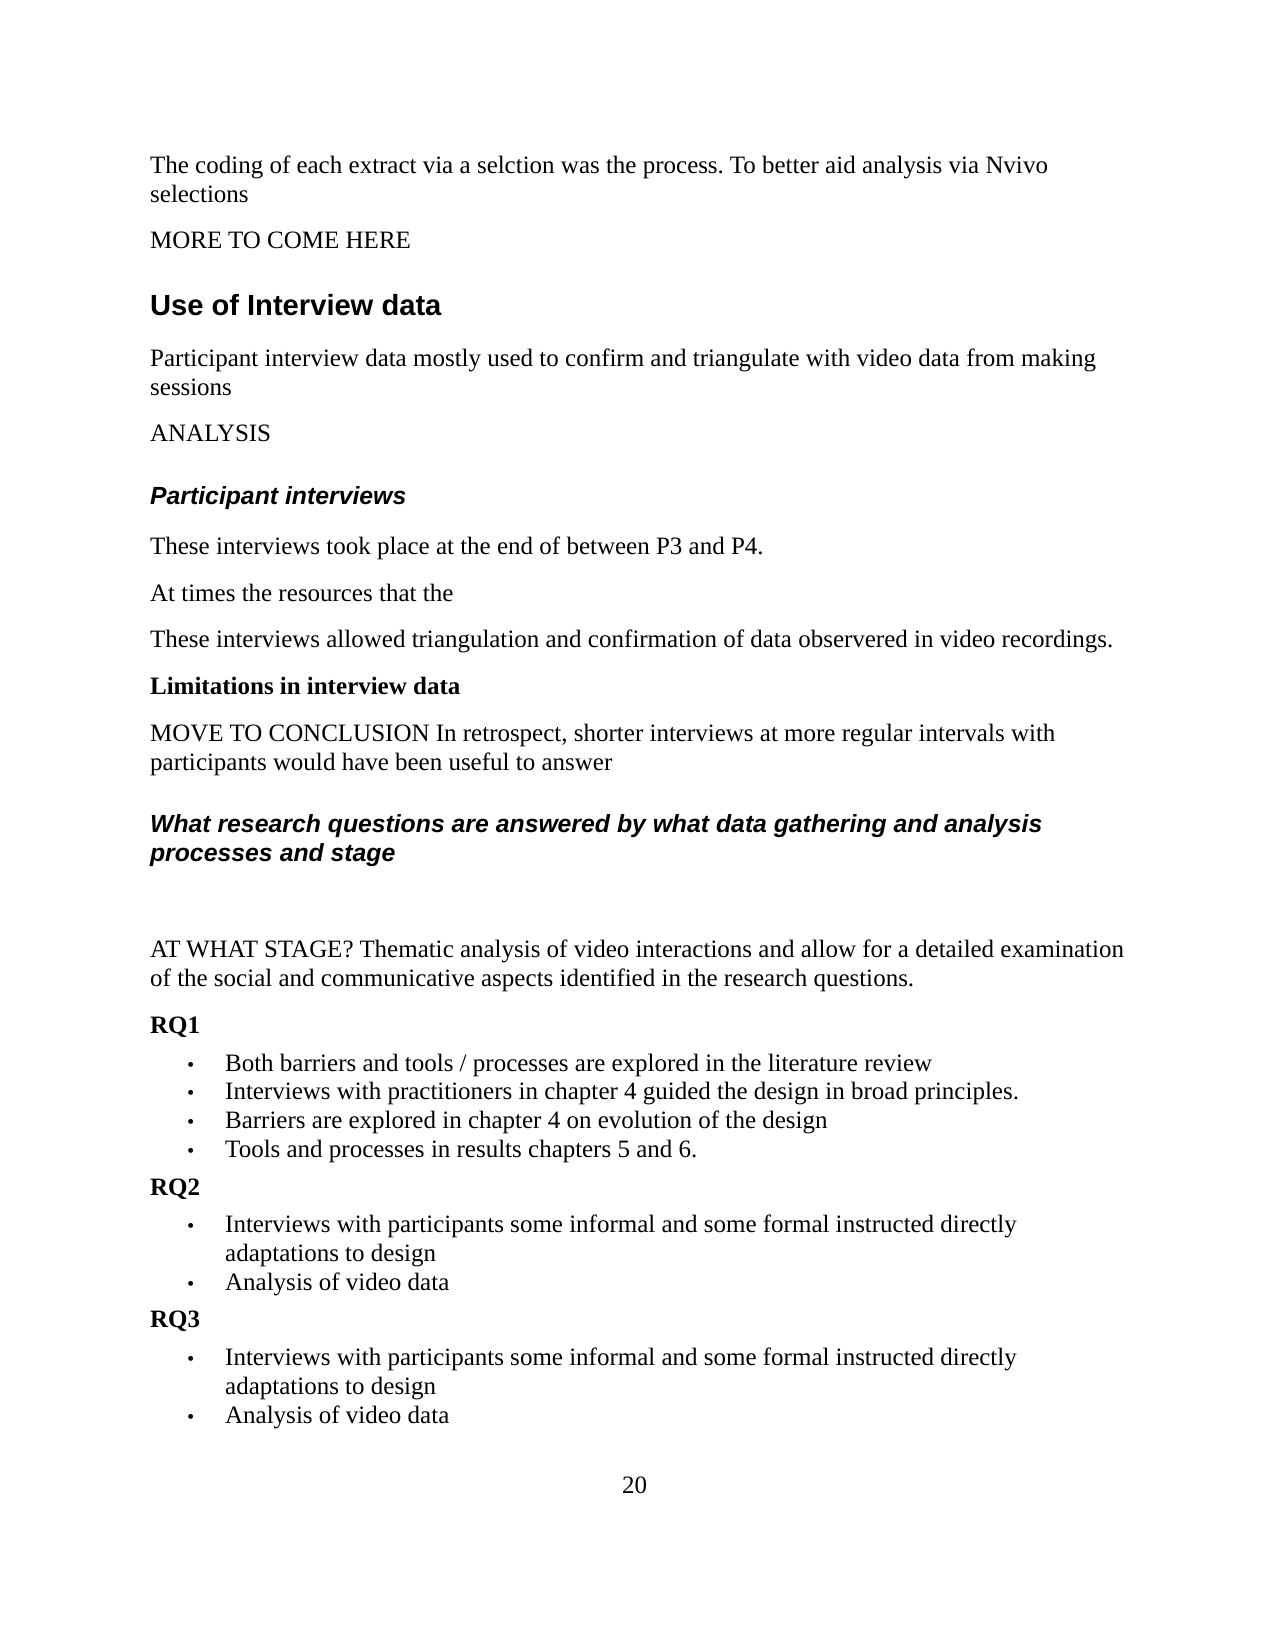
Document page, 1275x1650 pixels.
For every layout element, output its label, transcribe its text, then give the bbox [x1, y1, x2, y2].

subtitle Participant interviews [150, 481, 1125, 510]
list Interviews with participants some informal and some formal instructed directly adaptations to design [187, 1342, 1125, 1400]
list Barriers are explored in chapter 4 on evolution of the design [187, 1105, 1125, 1134]
text RQ2 [150, 1172, 1125, 1200]
text ANALYSIS [150, 418, 1125, 447]
text MORE TO COME HERE [150, 225, 1125, 254]
list Analysis of video data [187, 1400, 1125, 1428]
list Interviews with practitioners in chapter 4 guided the design in broad principles. [187, 1076, 1125, 1105]
text Participant interview data mostly used to confirm and triangulate with video data from making sessions [150, 343, 1125, 401]
text MOVE TO CONCLUSION In retrospect, shorter interviews at more regular intervals with participants would have been useful to answer [150, 718, 1125, 775]
text At times the resources that the [150, 578, 1125, 607]
text AT WHAT STAGE? Thematic analysis of video interactions and allow for a detailed examination of the social and communicative aspects identified in the research questions. [150, 934, 1125, 992]
text These interviews took place at the end of between P3 and P4. [150, 531, 1125, 560]
text The coding of each extract via a selction was the process. To better aid analysis via Nvivo selections [150, 150, 1125, 207]
subtitle Use of Interview data [150, 288, 1125, 322]
text Limitations in interview data [150, 671, 1125, 700]
list Tools and processes in results chapters 5 and 6. [187, 1134, 1125, 1163]
list Both barriers and tools / processes are explored in the literature review [187, 1048, 1125, 1076]
text RQ3 [150, 1304, 1125, 1333]
subtitle What research questions are answered by what data gathering and analysis processes and stage [150, 809, 1125, 866]
text RQ1 [150, 1010, 1125, 1039]
text These interviews allowed triangulation and confirmation of data observered in video recordings. [150, 624, 1125, 653]
list Interviews with participants some informal and some formal instructed directly adaptations to design [187, 1209, 1125, 1267]
list Analysis of video data [187, 1267, 1125, 1296]
